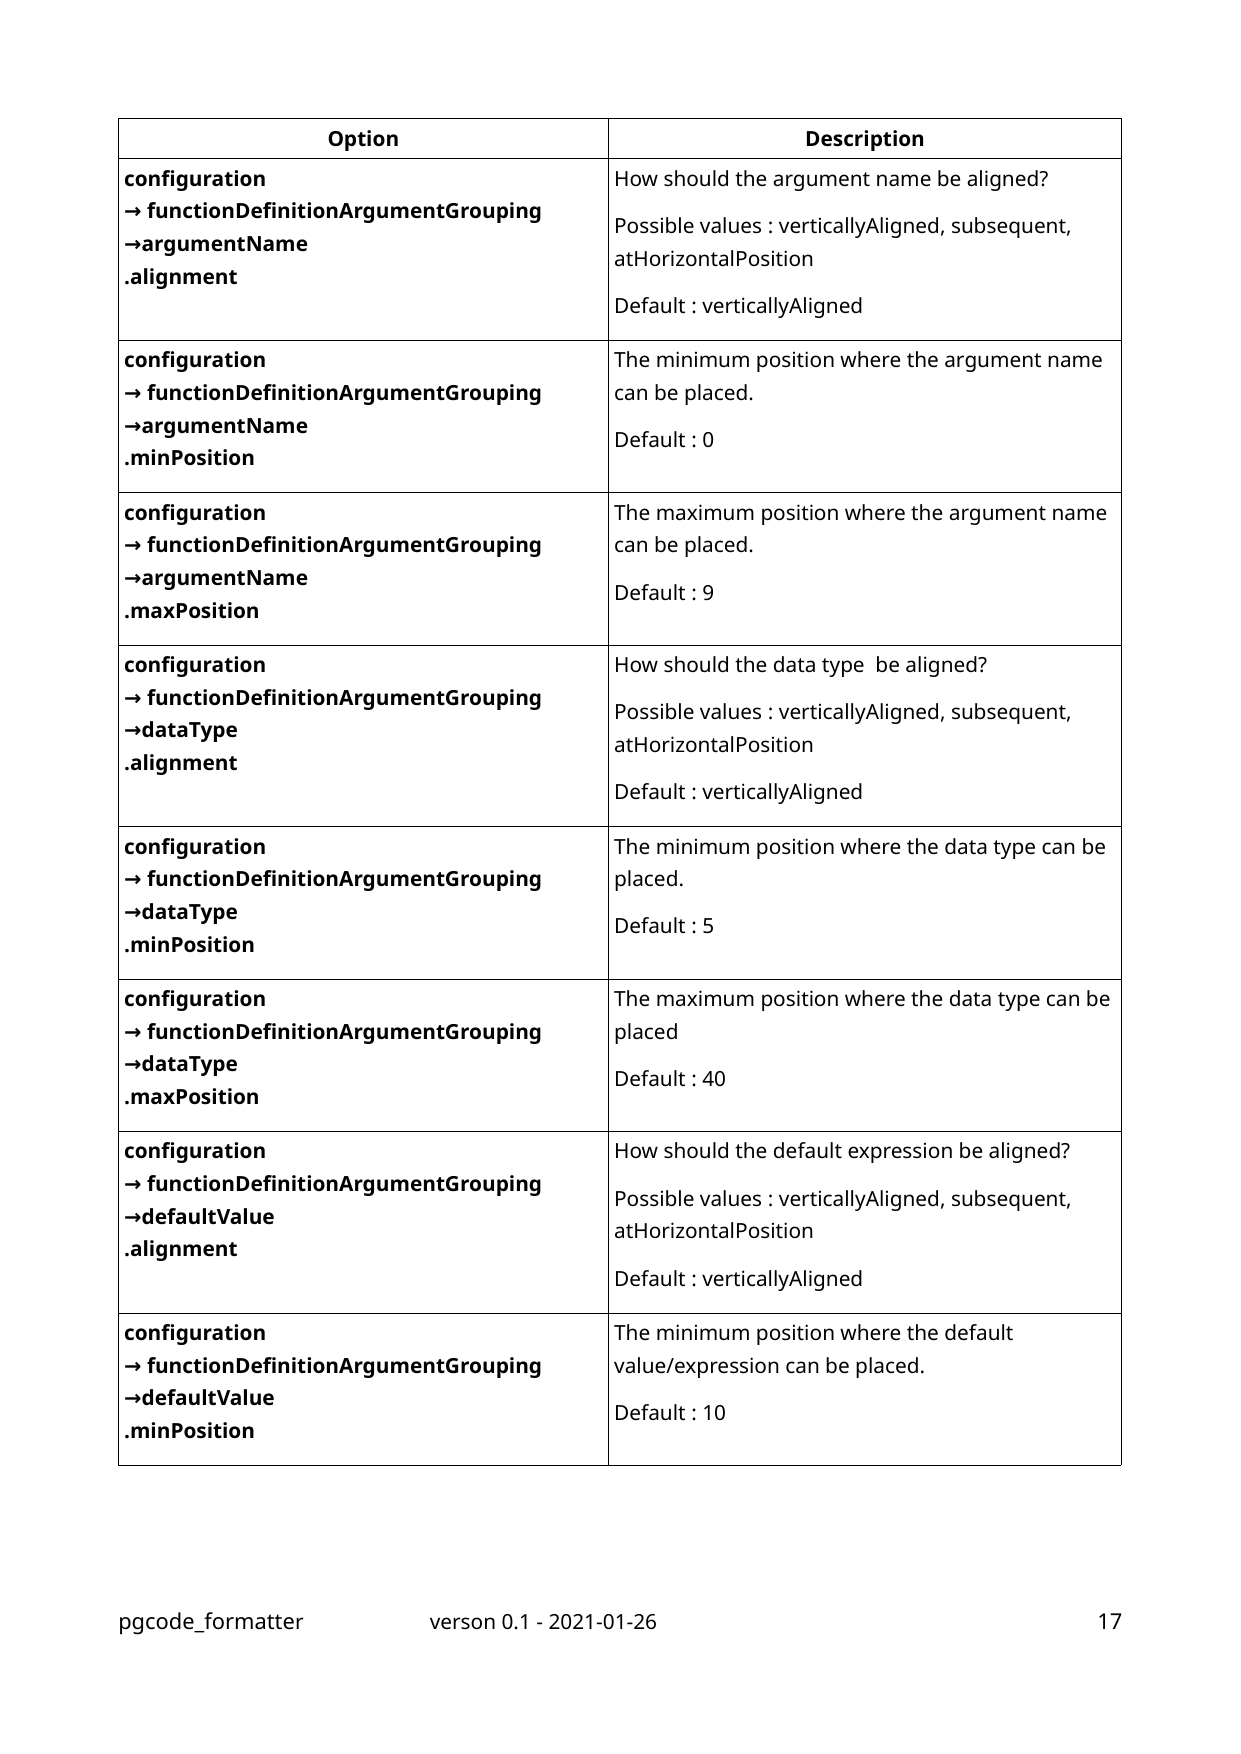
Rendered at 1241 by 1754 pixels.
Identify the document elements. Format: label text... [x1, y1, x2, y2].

table_cell configuration → functionDefinitionArgumentGrouping →dataType .alignment [119, 646, 608, 826]
table_cell How should the argument name be aligned? Possible values : verticallyAligned, subsequent, atHorizontalPosition Default : verticallyAligned [609, 159, 1121, 340]
table_cell configuration → functionDefinitionArgumentGrouping →defaultValue .alignment [119, 1132, 608, 1312]
table_cell configuration → functionDefinitionArgumentGrouping →argumentName .minPosition [119, 341, 608, 492]
table_cell The minimum position where the argument name can be placed. Default : 0 [609, 341, 1121, 492]
table_cell configuration → functionDefinitionArgumentGrouping →dataType .minPosition [119, 827, 608, 978]
table_cell configuration → functionDefinitionArgumentGrouping →argumentName .alignment [119, 159, 608, 340]
table_cell configuration → functionDefinitionArgumentGrouping →argumentName .maxPosition [119, 493, 608, 644]
table_cell configuration → functionDefinitionArgumentGrouping →dataType .maxPosition [119, 980, 608, 1131]
table_header Description [609, 119, 1121, 158]
table_cell The maximum position where the data type can be placed Default : 40 [609, 980, 1121, 1131]
table_header Option [119, 119, 608, 158]
table_cell The maximum position where the argument name can be placed. Default : 9 [609, 493, 1121, 644]
table_cell The minimum position where the default value/expression can be placed. Default : 10 [609, 1314, 1121, 1465]
table_cell The minimum position where the data type can be placed. Default : 5 [609, 827, 1121, 978]
table_cell How should the default expression be aligned? Possible values : verticallyAligned, subsequent, atHorizontalPosition Default : verticallyAligned [609, 1132, 1121, 1312]
table_cell How should the data type be aligned? Possible values : verticallyAligned, subsequent, atHorizontalPosition Default : verticallyAligned [609, 646, 1121, 826]
table_cell configuration → functionDefinitionArgumentGrouping →defaultValue .minPosition [119, 1314, 608, 1465]
